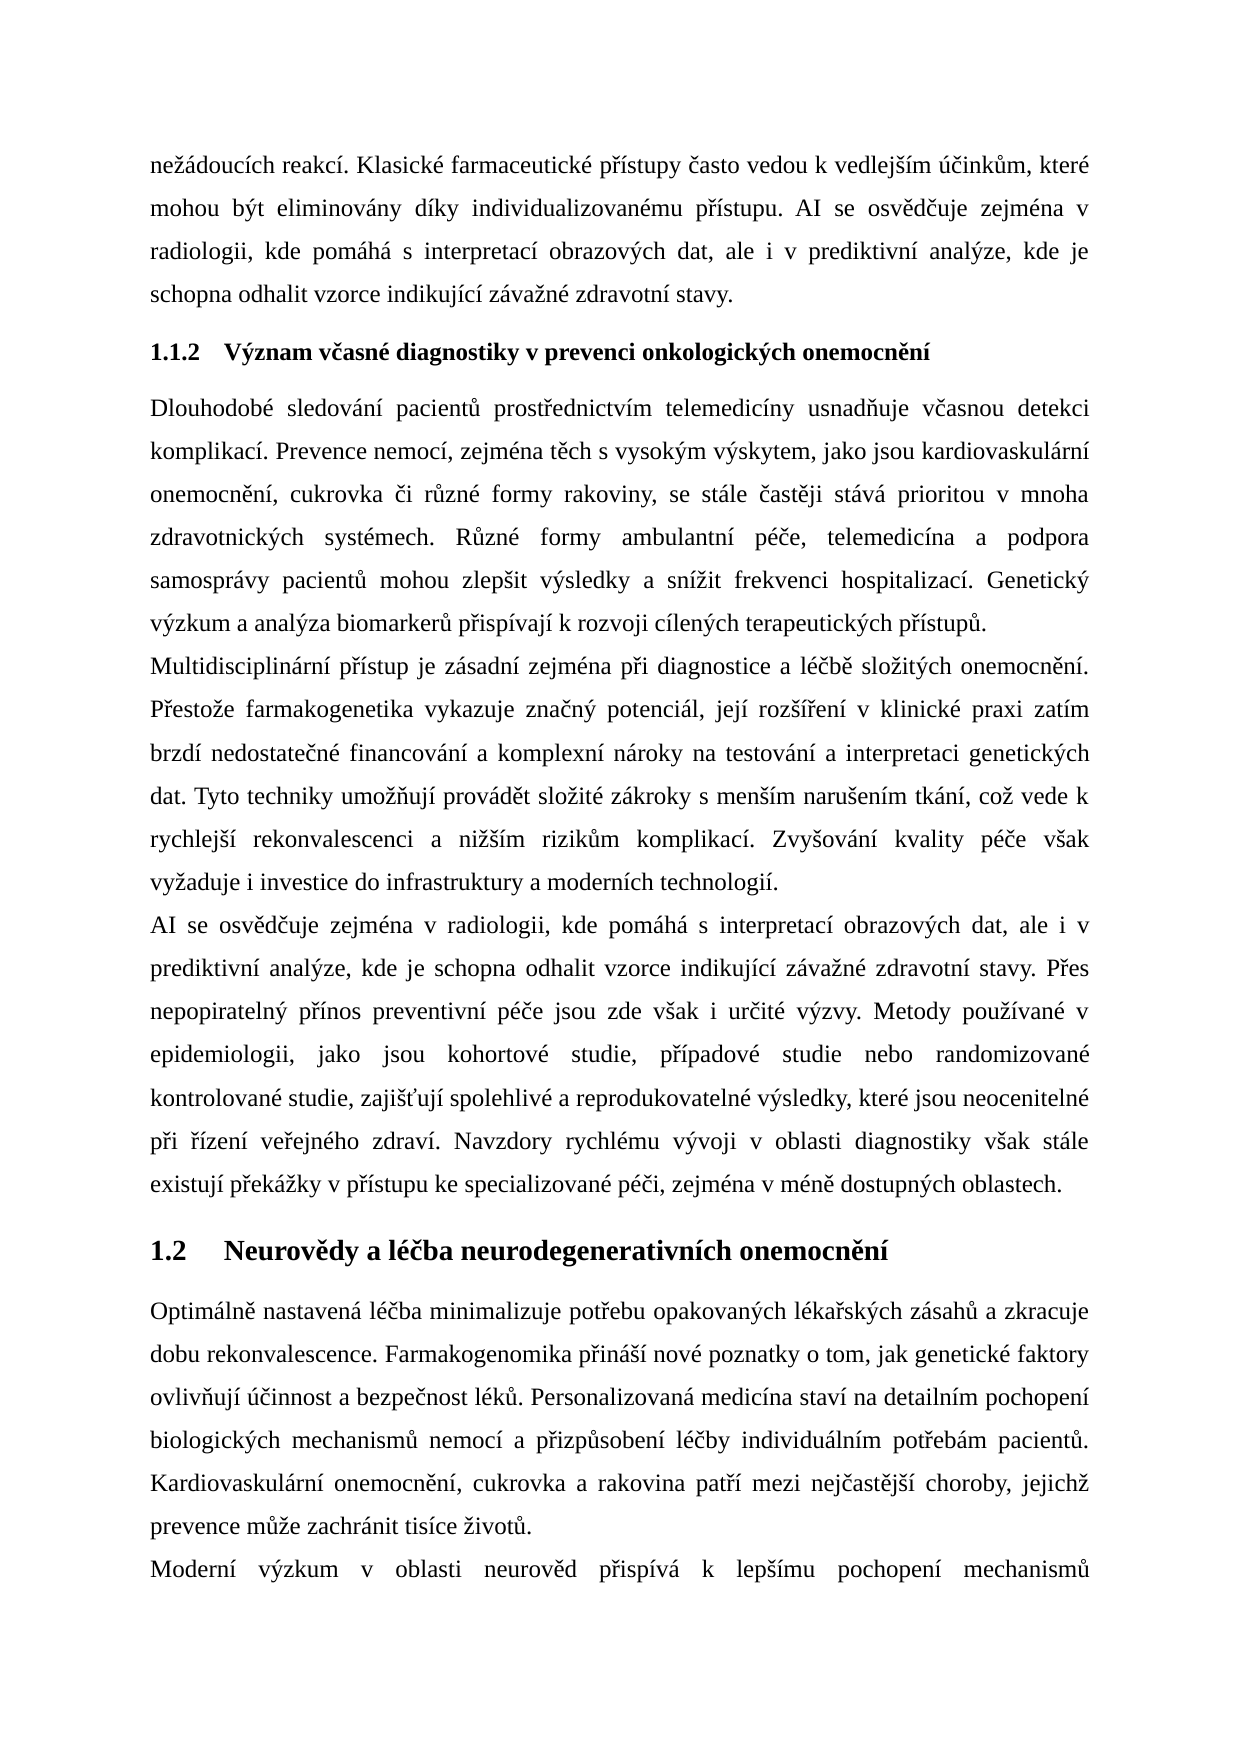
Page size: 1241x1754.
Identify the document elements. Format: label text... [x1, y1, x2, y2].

text Optimálně nastavená léčba minimalizuje potřebu opakovaných lékařských zásahů a zkracuje dobu rekonvalescence. Farmakogenomika přináší nové poznatky o tom, jak genetické faktory ovlivňují účinnost a bezpečnost léků. Personalizovaná medicína staví na detailním pochopení biologických mechanismů nemocí a přizpůsobení léčby individuálním potřebám pacientů. Kardiovaskulární onemocnění, cukrovka a rakovina patří mezi nejčastější choroby, jejichž prevence může zachránit tisíce životů. [150, 1296, 1090, 1540]
text Dlouhodobé sledování pacientů prostřednictvím telemedicíny usnadňuje včasnou detekci komplikací. Prevence nemocí, zejména těch s vysokým výskytem, jako jsou kardiovaskulární onemocnění, cukrovka či různé formy rakoviny, se stále častěji stává prioritou v mnoha zdravotnických systémech. Různé formy ambulantní péče, telemedicína a podpora samosprávy pacientů mohou zlepšit výsledky a snížit frekvenci hospitalizací. Genetický výzkum a analýza biomarkerů přispívají k rozvoji cílených terapeutických přístupů. [150, 393, 1090, 637]
text AI se osvědčuje zejména v radiologii, kde pomáhá s interpretací obrazových dat, ale i v prediktivní analýze, kde je schopna odhalit vzorce indikující závažné zdravotní stavy. Přes nepopiratelný přínos preventivní péče jsou zde však i určité výzvy. Metody používané v epidemiologii, jako jsou kohortové studie, případové studie nebo randomizované kontrolované studie, zajišťují spolehlivé a reprodukovatelné výsledky, které jsou neocenitelné při řízení veřejného zdraví. Navzdory rychlému vývoji v oblasti diagnostiky však stále existují překážky v přístupu ke specializované péči, zejména v méně dostupných oblastech. [150, 910, 1090, 1198]
subtitle Význam včasné diagnostiky v prevenci onkologických onemocnění [150, 337, 1090, 366]
text Moderní výzkum v oblasti neurověd přispívá k lepšímu pochopení mechanismů [150, 1554, 1090, 1583]
text nežádoucích reakcí. Klasické farmaceutické přístupy často vedou k vedlejším účinkům, které mohou být eliminovány díky individualizovanému přístupu. AI se osvědčuje zejména v radiologii, kde pomáhá s interpretací obrazových dat, ale i v prediktivní analýze, kde je schopna odhalit vzorce indikující závažné zdravotní stavy. [150, 150, 1090, 308]
subtitle Neurovědy a léčba neurodegenerativních onemocnění [150, 1233, 1090, 1266]
text Multidisciplinární přístup je zásadní zejména při diagnostice a léčbě složitých onemocnění. Přestože farmakogenetika vykazuje značný potenciál, její rozšíření v klinické praxi zatím brzdí nedostatečné financování a komplexní nároky na testování a interpretaci genetických dat. Tyto techniky umožňují provádět složité zákroky s menším narušením tkání, což vede k rychlejší rekonvalescenci a nižším rizikům komplikací. Zvyšování kvality péče však vyžaduje i investice do infrastruktury a moderních technologií. [150, 651, 1090, 896]
